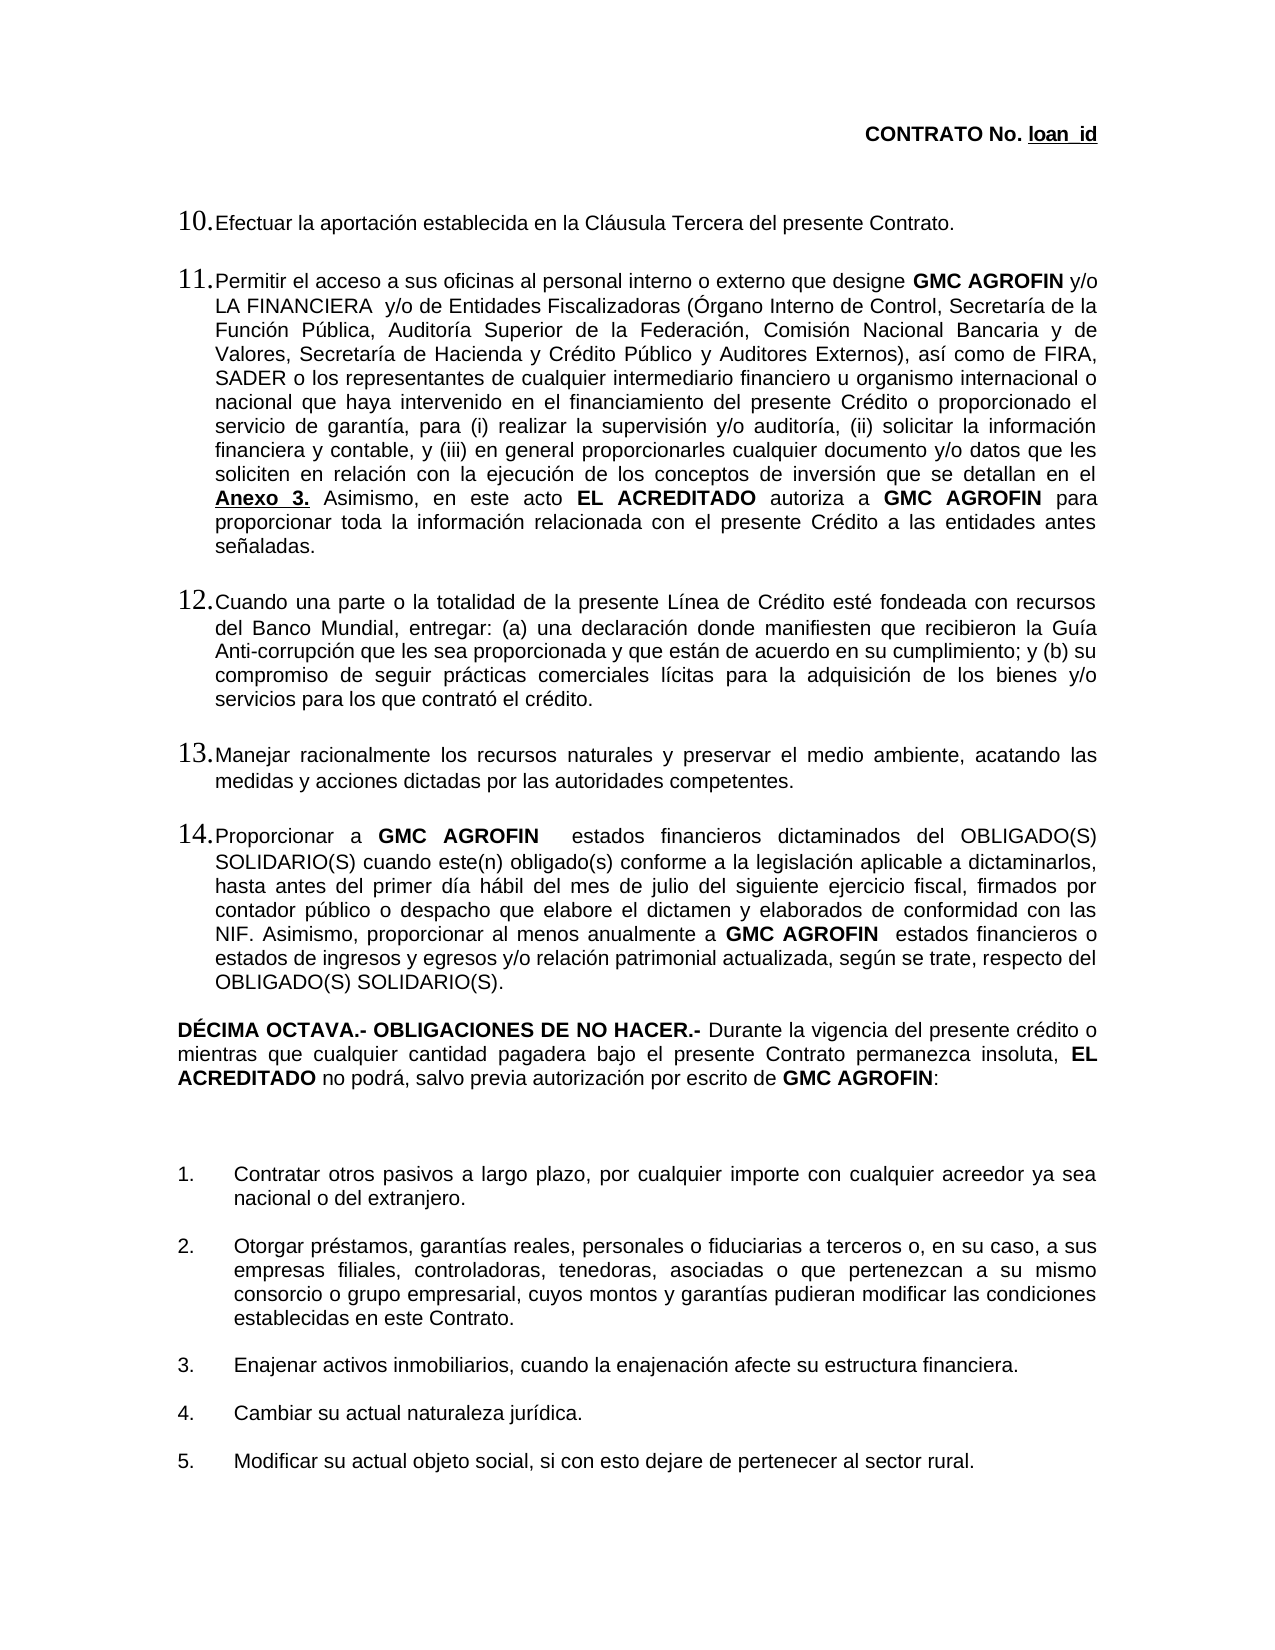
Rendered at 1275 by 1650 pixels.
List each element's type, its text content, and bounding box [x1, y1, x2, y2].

list Enajenar activos inmobiliarios, cuando la enajenación afecte su estructura financiera. [177, 1353, 1098, 1377]
list Proporcionar a GMC AGROFIN estados financieros dictaminados del OBLIGADO(S) SOLIDARIO(S) cuando este(n) obligado(s) conforme a la legislación aplicable a dictaminarlos, hasta antes del primer día hábil del mes de julio del siguiente ejercicio fiscal, firmados por contador público o despacho que elabore el dictamen y elaborados de conformidad con las NIF. Asimismo, proporcionar al menos anualmente a GMC AGROFIN estados financieros o estados de ingresos y egresos y/o relación patrimonial actualizada, según se trate, respecto del OBLIGADO(S) SOLIDARIO(S). [177, 817, 1098, 994]
text DÉCIMA OCTAVA.- OBLIGACIONES DE NO HACER.- Durante la vigencia del presente crédito o mientras que cualquier cantidad pagadera bajo el presente Contrato permanezca insoluta, EL ACREDITADO no podrá, salvo previa autorización por escrito de GMC AGROFIN: [177, 1018, 1098, 1090]
list Cuando una parte o la totalidad de la presente Línea de Crédito esté fondeada con recursos del Banco Mundial, entregar: (a) una declaración donde manifiesten que recibieron la Guía Anti-corrupción que les sea proporcionada y que están de acuerdo en su cumplimiento; y (b) su compromiso de seguir prácticas comerciales lícitas para la adquisición de los bienes y/o servicios para los que contrató el crédito. [177, 582, 1098, 711]
list Modificar su actual objeto social, si con esto dejare de pertenecer al sector rural. [177, 1449, 1098, 1473]
list Cambiar su actual naturaleza jurídica. [177, 1401, 1098, 1425]
list Contratar otros pasivos a largo plazo, por cualquier importe con cualquier acreedor ya sea nacional o del extranjero. [177, 1162, 1098, 1209]
list Permitir el acceso a sus oficinas al personal interno o externo que designe GMC AGROFIN y/o LA FINANCIERA y/o de Entidades Fiscalizadoras (Órgano Interno de Control, Secretaría de la Función Pública, Auditoría Superior de la Federación, Comisión Nacional Bancaria y de Valores, Secretaría de Hacienda y Crédito Público y Auditores Externos), así como de FIRA, SADER o los representantes de cualquier intermediario financiero u organismo internacional o nacional que haya intervenido en el financiamiento del presente Crédito o proporcionado el servicio de garantía, para (i) realizar la supervisión y/o auditoría, (ii) solicitar la información financiera y contable, y (iii) en general proporcionarles cualquier documento y/o datos que les soliciten en relación con la ejecución de los conceptos de inversión que se detallan en el Anexo 3. Asimismo, en este acto EL ACREDITADO autoriza a GMC AGROFIN para proporcionar toda la información relacionada con el presente Crédito a las entidades antes señaladas. [177, 261, 1098, 558]
list Efectuar la aportación establecida en la Cláusula Tercera del presente Contrato. [177, 203, 1098, 237]
list Otorgar préstamos, garantías reales, personales o fiduciarias a terceros o, en su caso, a sus empresas filiales, controladoras, tenedoras, asociadas o que pertenezcan a su mismo consorcio o grupo empresarial, cuyos montos y garantías pudieran modificar las condiciones establecidas en este Contrato. [177, 1233, 1098, 1329]
list Manejar racionalmente los recursos naturales y preservar el medio ambiente, acatando las medidas y acciones dictadas por las autoridades competentes. [177, 735, 1098, 793]
